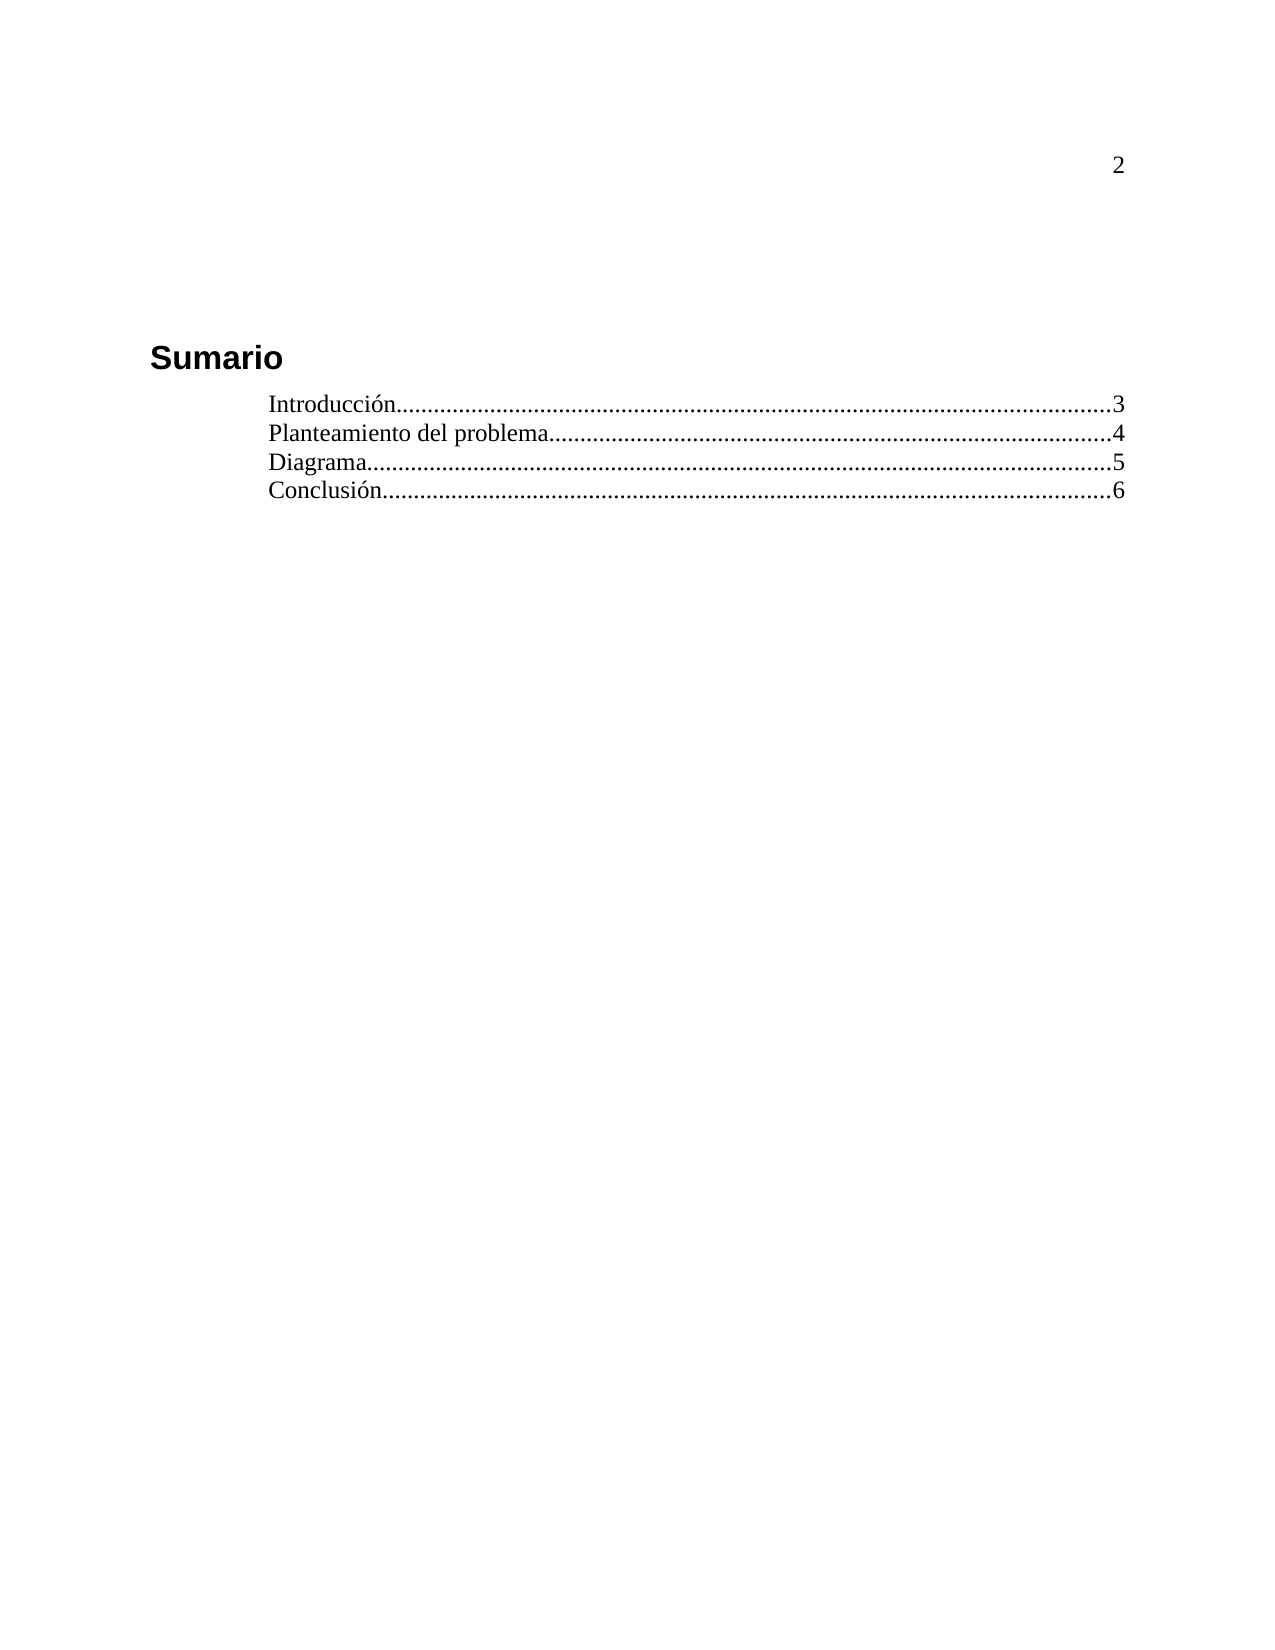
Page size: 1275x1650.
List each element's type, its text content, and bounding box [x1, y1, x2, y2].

text Diagrama 5 [268, 447, 1125, 475]
text Planteamiento del problema. 4 [268, 418, 1125, 447]
text Introducción. 3 [268, 389, 1125, 418]
text Conclusión 6 [268, 475, 1125, 504]
subtitle Sumario [150, 338, 1125, 377]
